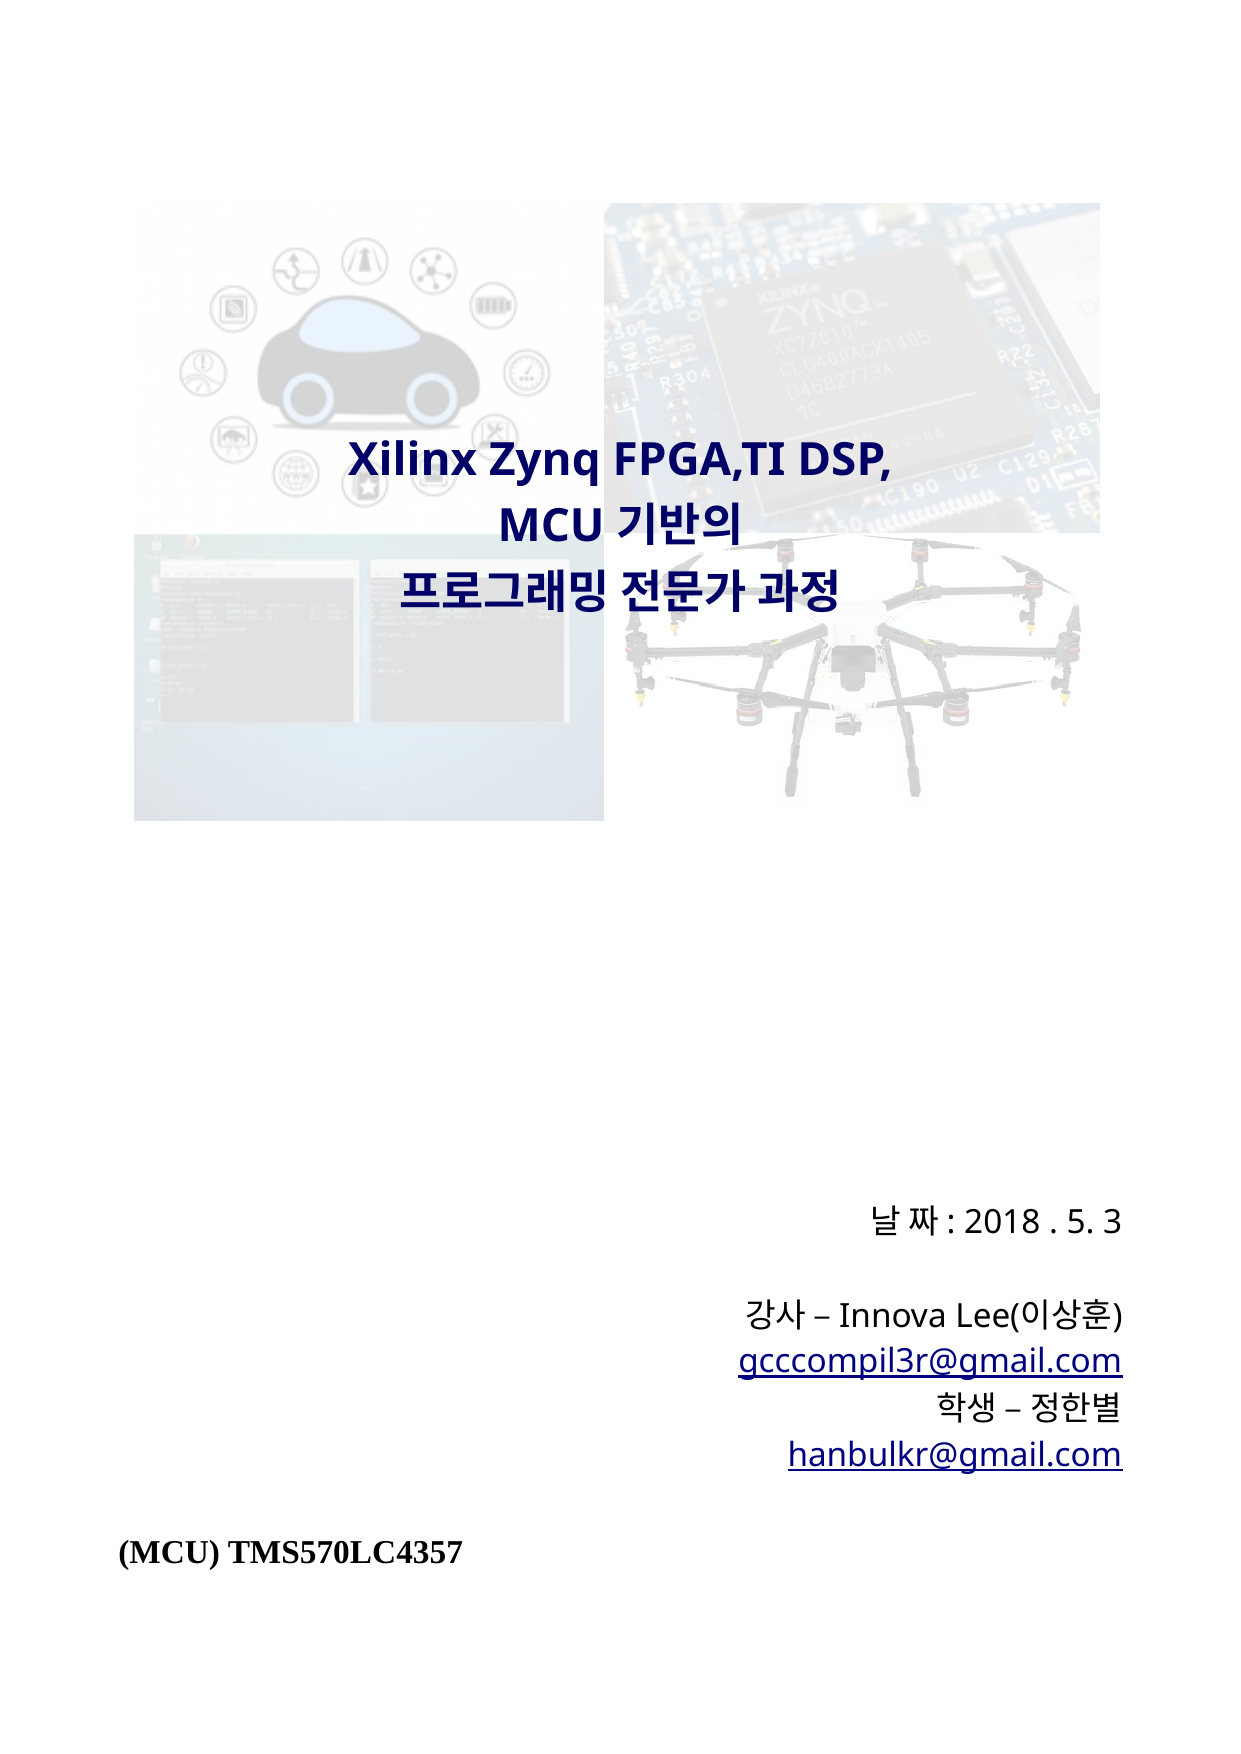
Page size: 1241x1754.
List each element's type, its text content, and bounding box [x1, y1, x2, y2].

text Xilinx Zynq FPGA,TI DSP, [118, 426, 134, 489]
text 학생 – 정한별 [118, 1382, 1122, 1430]
text (MCU) TMS570LC4357 [118, 1533, 1122, 1571]
text 날 짜 : 2018 . 5. 3 [118, 1194, 1122, 1243]
text Xilinx Zynq FPGA,TI DSP, [1100, 426, 1122, 489]
text gcccompil3r@gmail.com [118, 1337, 1122, 1382]
text 프로그래밍 전문가 과정 [118, 555, 134, 622]
text 프로그래밍 전문가 과정 [1101, 555, 1122, 622]
text hanbulkr@gmail.com [118, 1430, 1122, 1476]
text 강사 – Innova Lee(이상훈) [118, 1288, 1122, 1337]
text MCU 기반의 [604, 489, 1122, 820]
text MCU 기반의 [118, 489, 134, 555]
